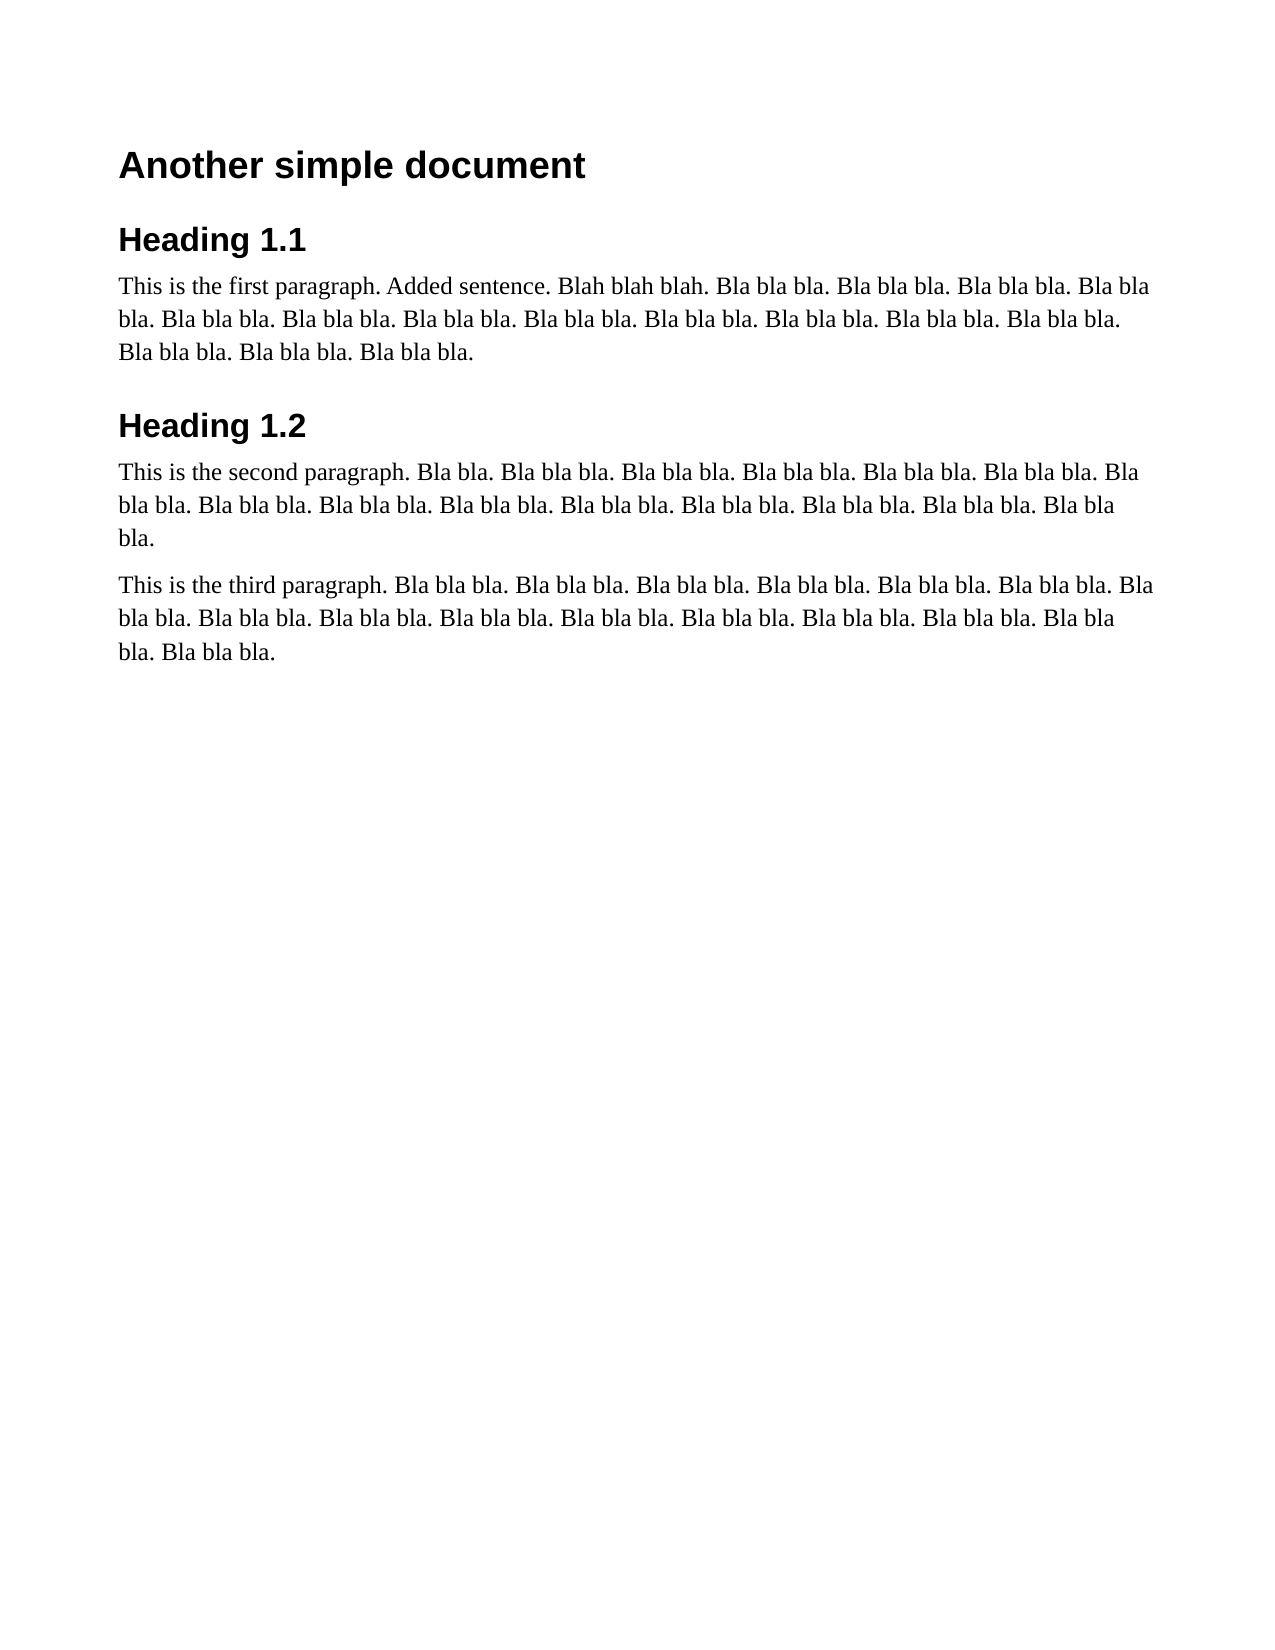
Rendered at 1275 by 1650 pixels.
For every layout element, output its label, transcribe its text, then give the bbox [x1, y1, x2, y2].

subtitle Heading 1.1 [118, 220, 1157, 259]
text This is the first paragraph. Added sentence. Blah blah blah. Bla bla bla. Bla bla bla. Bla bla bla. Bla bla bla. Bla bla bla. Bla bla bla. Bla bla bla. Bla bla bla. Bla bla bla. Bla bla bla. Bla bla bla. Bla bla bla. Bla bla bla. Bla bla bla. Bla bla bla. [118, 271, 1157, 366]
text This is the third paragraph. Bla bla bla. Bla bla bla. Bla bla bla. Bla bla bla. Bla bla bla. Bla bla bla. Bla bla bla. Bla bla bla. Bla bla bla. Bla bla bla. Bla bla bla. Bla bla bla. Bla bla bla. Bla bla bla. Bla bla bla. Bla bla bla. [118, 571, 1157, 665]
subtitle Another simple document [118, 143, 1157, 187]
subtitle Heading 1.2 [118, 406, 1157, 444]
text This is the second paragraph. Bla bla. Bla bla bla. Bla bla bla. Bla bla bla. Bla bla bla. Bla bla bla. Bla bla bla. Bla bla bla. Bla bla bla. Bla bla bla. Bla bla bla. Bla bla bla. Bla bla bla. Bla bla bla. Bla bla bla. [118, 457, 1157, 552]
